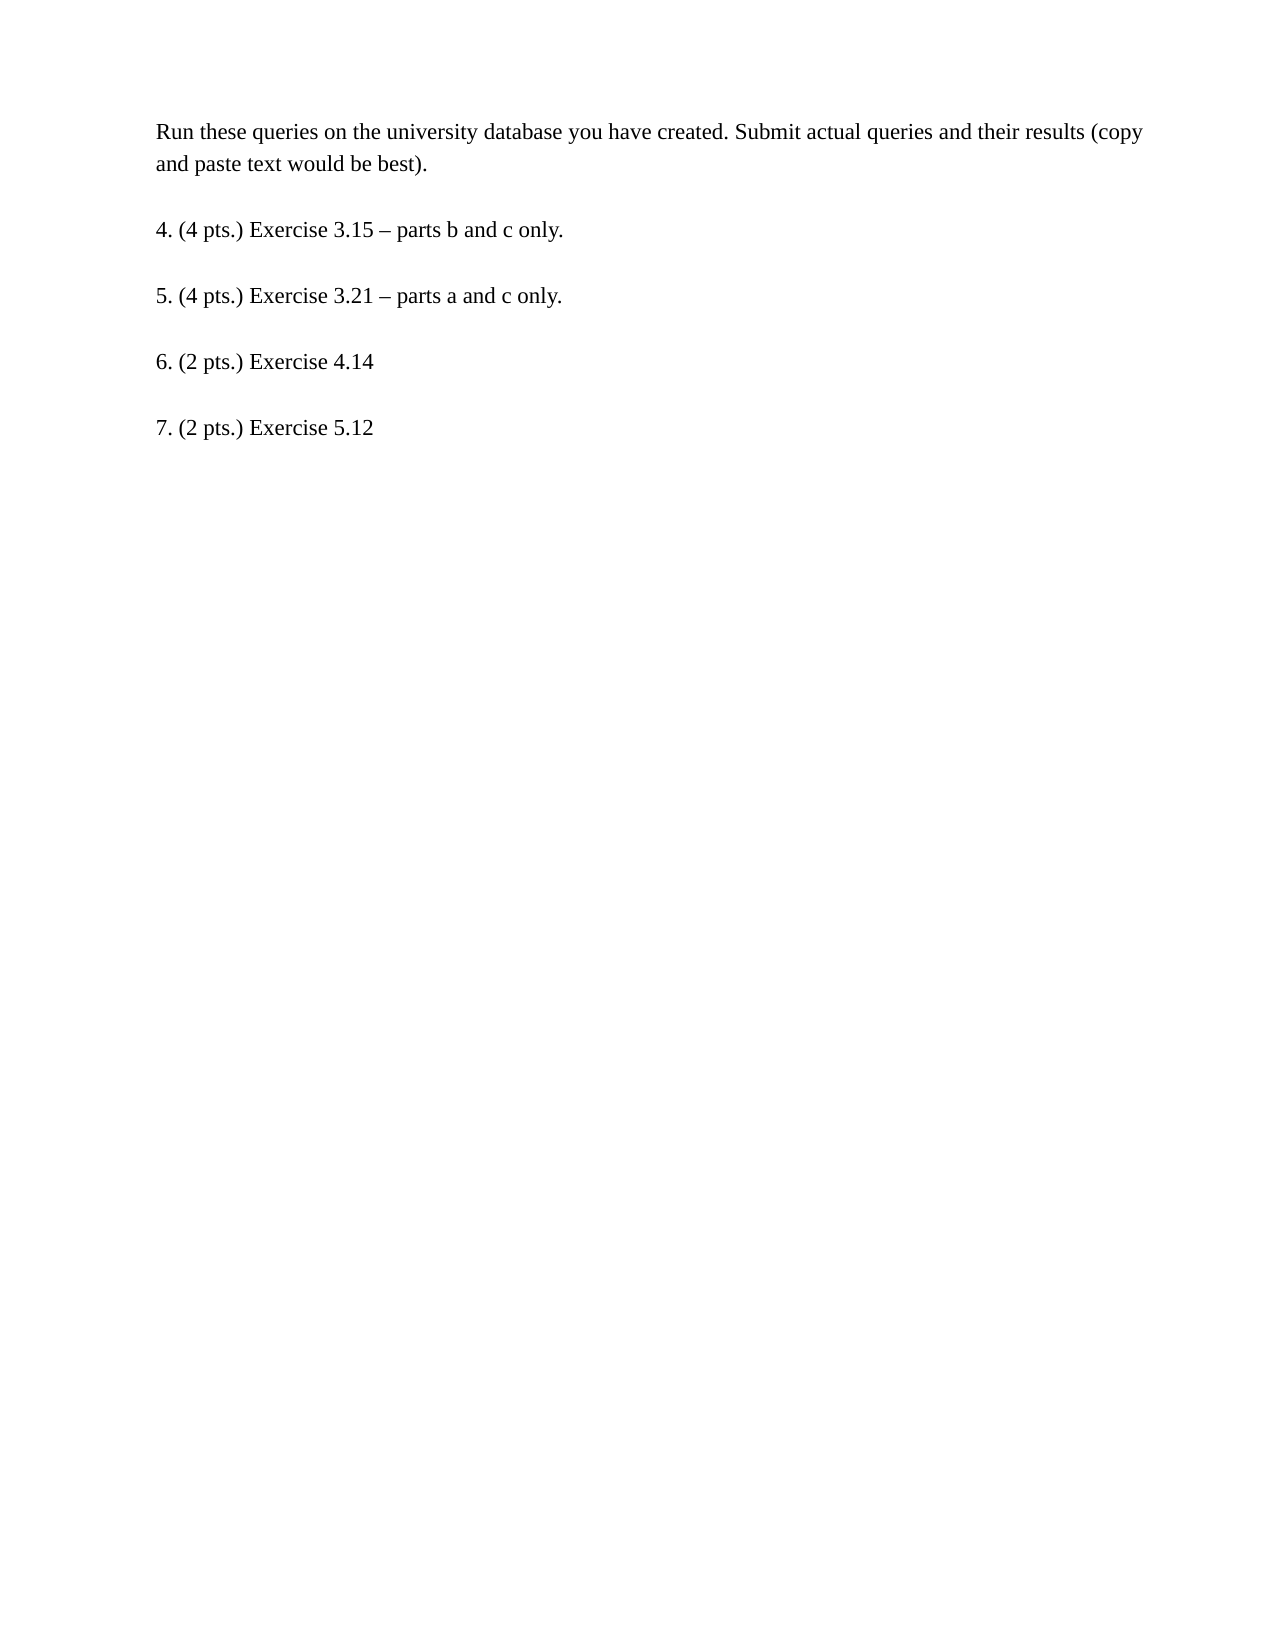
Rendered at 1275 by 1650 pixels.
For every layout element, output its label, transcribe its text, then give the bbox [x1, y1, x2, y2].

text 6. (2 pts.) Exercise 4.14 [156, 348, 1157, 374]
text 5. (4 pts.) Exercise 3.21 – parts a and c only. [156, 282, 1157, 308]
text 7. (2 pts.) Exercise 5.12 [156, 414, 1157, 440]
text Run these queries on the university database you have created. Submit actual queries and their results (copy and paste text would be best). [156, 118, 1157, 176]
text 4. (4 pts.) Exercise 3.15 – parts b and c only. [156, 216, 1157, 242]
